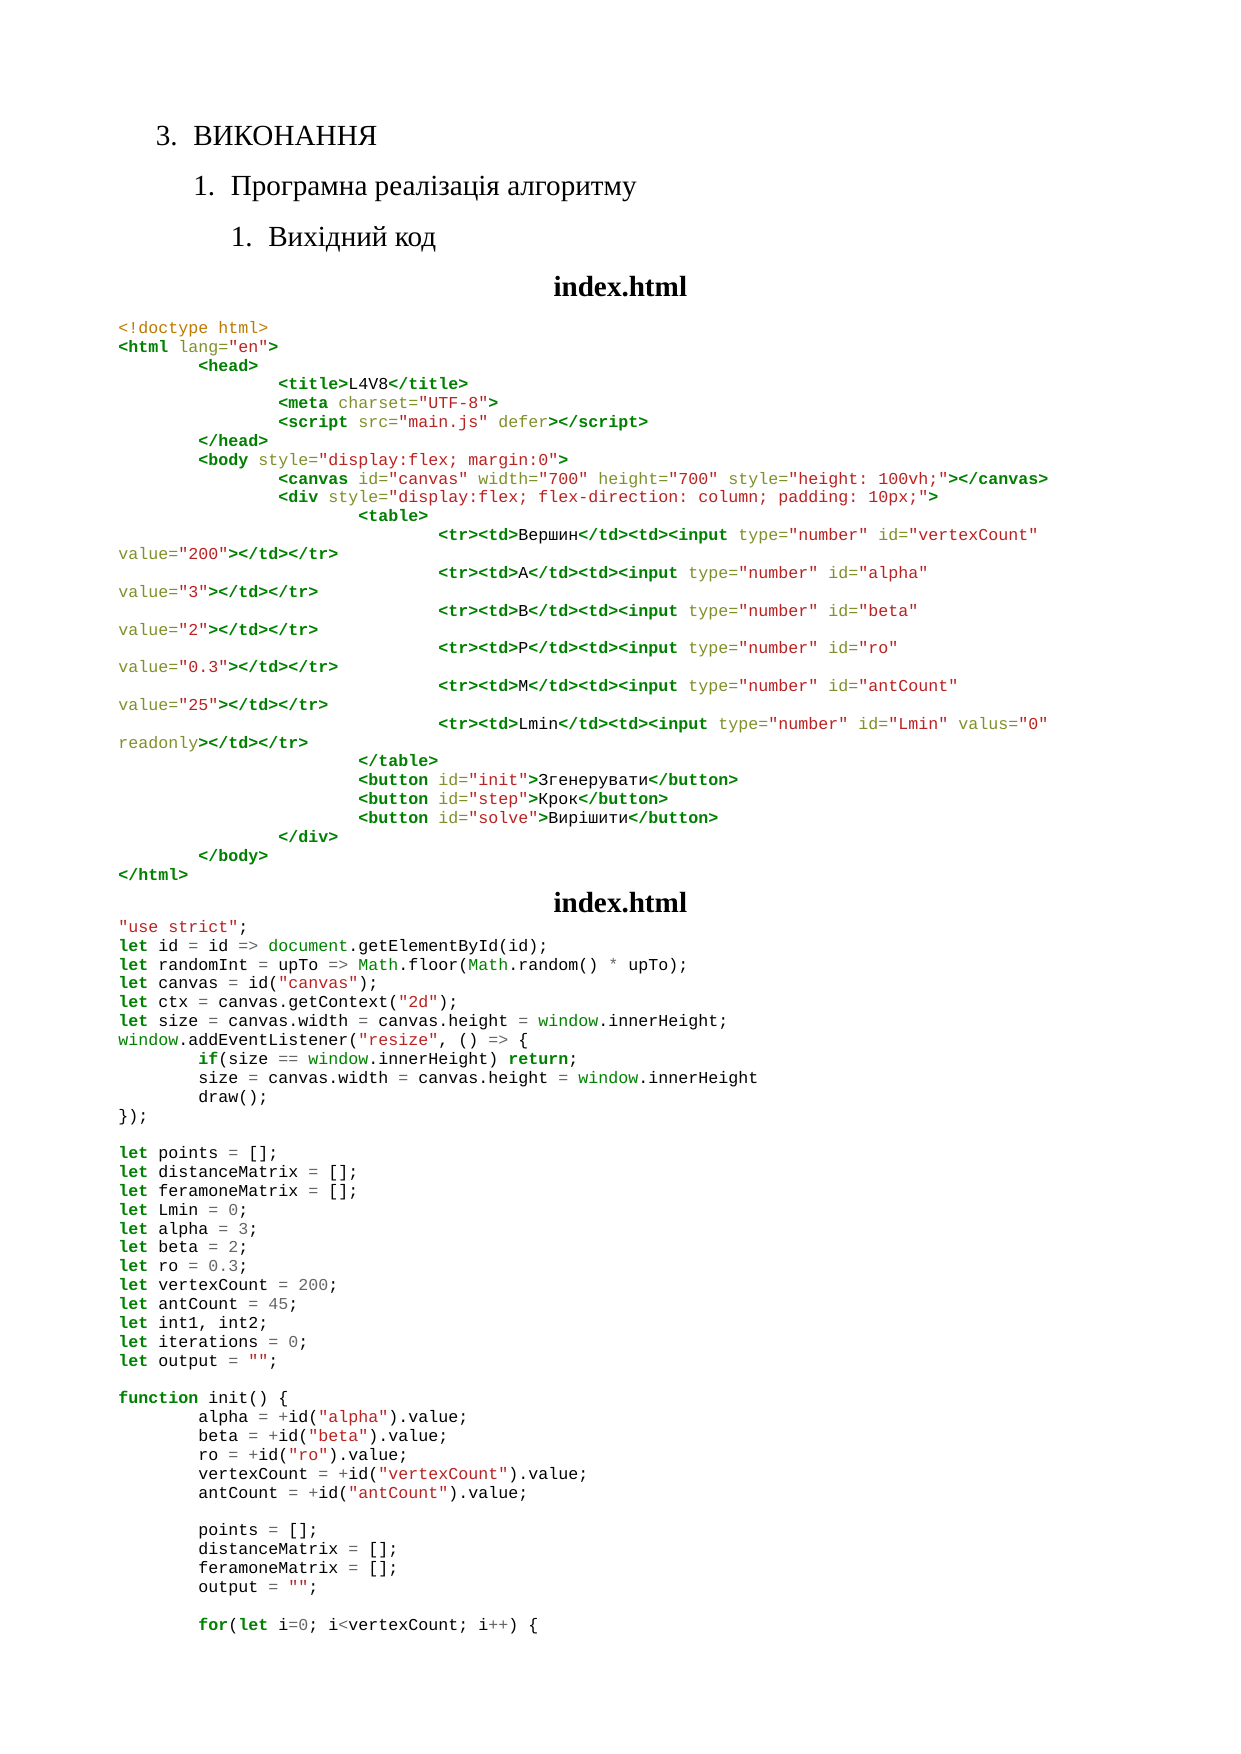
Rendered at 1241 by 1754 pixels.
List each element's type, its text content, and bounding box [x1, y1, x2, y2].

text }); [118, 1107, 1122, 1126]
text for(let i=0; i<vertexCount; i++) { [118, 1616, 1122, 1635]
text </body> [118, 847, 1122, 866]
text beta = +id("beta").value; [118, 1428, 1122, 1446]
text let feramoneMatrix = []; [118, 1182, 1122, 1201]
text <div style="display:flex; flex-direction: column; padding: 10px;"> [118, 489, 1122, 508]
text antCount = +id("antCount").value; [118, 1484, 1122, 1503]
text let size = canvas.width = canvas.height = window.innerHeight; [118, 1013, 1122, 1032]
list Вихідний код [231, 219, 1122, 252]
text let distanceMatrix = []; [118, 1164, 1122, 1182]
text let points = []; [118, 1145, 1122, 1164]
text size = canvas.width = canvas.height = window.innerHeight [118, 1069, 1122, 1088]
text <tr><td>Вершин</td><td><input type="number" id="vertexCount" value="200"></td></tr> [118, 527, 1122, 564]
text </div> [118, 828, 1122, 847]
text let iterations = 0; [118, 1333, 1122, 1352]
text let id = id => document.getElementById(id); [118, 937, 1122, 956]
text "use strict"; [118, 918, 1122, 937]
text let Lmin = 0; [118, 1201, 1122, 1220]
text index.html [118, 269, 1122, 303]
text <tr><td>A</td><td><input type="number" id="alpha" value="3"></td></tr> [118, 564, 1122, 602]
text <tr><td>B</td><td><input type="number" id="beta" value="2"></td></tr> [118, 602, 1122, 640]
text <button id="step">Крок</button> [118, 791, 1122, 809]
text <head> [118, 357, 1122, 376]
text <tr><td>P</td><td><input type="number" id="ro" value="0.3"></td></tr> [118, 640, 1122, 678]
text let int1, int2; [118, 1314, 1122, 1333]
text points = []; [118, 1522, 1122, 1541]
text <table> [118, 508, 1122, 527]
text <tr><td>Lmin</td><td><input type="number" id="Lmin" valus="0" readonly></td></tr> [118, 715, 1122, 753]
text draw(); [118, 1088, 1122, 1107]
text let beta = 2; [118, 1239, 1122, 1258]
text <body style="display:flex; margin:0"> [118, 451, 1122, 470]
text <tr><td>M</td><td><input type="number" id="antCount" value="25"></td></tr> [118, 678, 1122, 715]
text let vertexCount = 200; [118, 1277, 1122, 1296]
text vertexCount = +id("vertexCount").value; [118, 1465, 1122, 1484]
text let antCount = 45; [118, 1296, 1122, 1314]
text alpha = +id("alpha").value; [118, 1409, 1122, 1428]
text ro = +id("ro").value; [118, 1446, 1122, 1465]
text <!doctype html> [118, 319, 1122, 338]
text <script src="main.js" defer></script> [118, 414, 1122, 432]
text <html lang="en"> [118, 338, 1122, 357]
text let canvas = id("canvas"); [118, 975, 1122, 994]
text let alpha = 3; [118, 1220, 1122, 1239]
list ВИКОНАННЯ [156, 118, 1122, 152]
text let ctx = canvas.getContext("2d"); [118, 994, 1122, 1013]
text <title>L4V8</title> [118, 376, 1122, 395]
text index.html [118, 885, 1122, 918]
text let randomInt = upTo => Math.floor(Math.random() * upTo); [118, 956, 1122, 975]
text <meta charset="UTF-8"> [118, 395, 1122, 414]
text <button id="init">Згенерувати</button> [118, 772, 1122, 791]
text <button id="solve">Вирішити</button> [118, 809, 1122, 828]
text </head> [118, 432, 1122, 451]
text </table> [118, 753, 1122, 772]
list Програмна реалізація алгоритму [193, 168, 1122, 202]
text let output = ""; [118, 1352, 1122, 1371]
text if(size == window.innerHeight) return; [118, 1051, 1122, 1069]
text let ro = 0.3; [118, 1258, 1122, 1277]
text output = ""; [118, 1578, 1122, 1597]
text window.addEventListener("resize", () => { [118, 1032, 1122, 1051]
text distanceMatrix = []; [118, 1541, 1122, 1559]
text </html> [118, 866, 1122, 885]
text <canvas id="canvas" width="700" height="700" style="height: 100vh;"></canvas> [118, 470, 1122, 489]
text feramoneMatrix = []; [118, 1559, 1122, 1578]
text function init() { [118, 1390, 1122, 1409]
